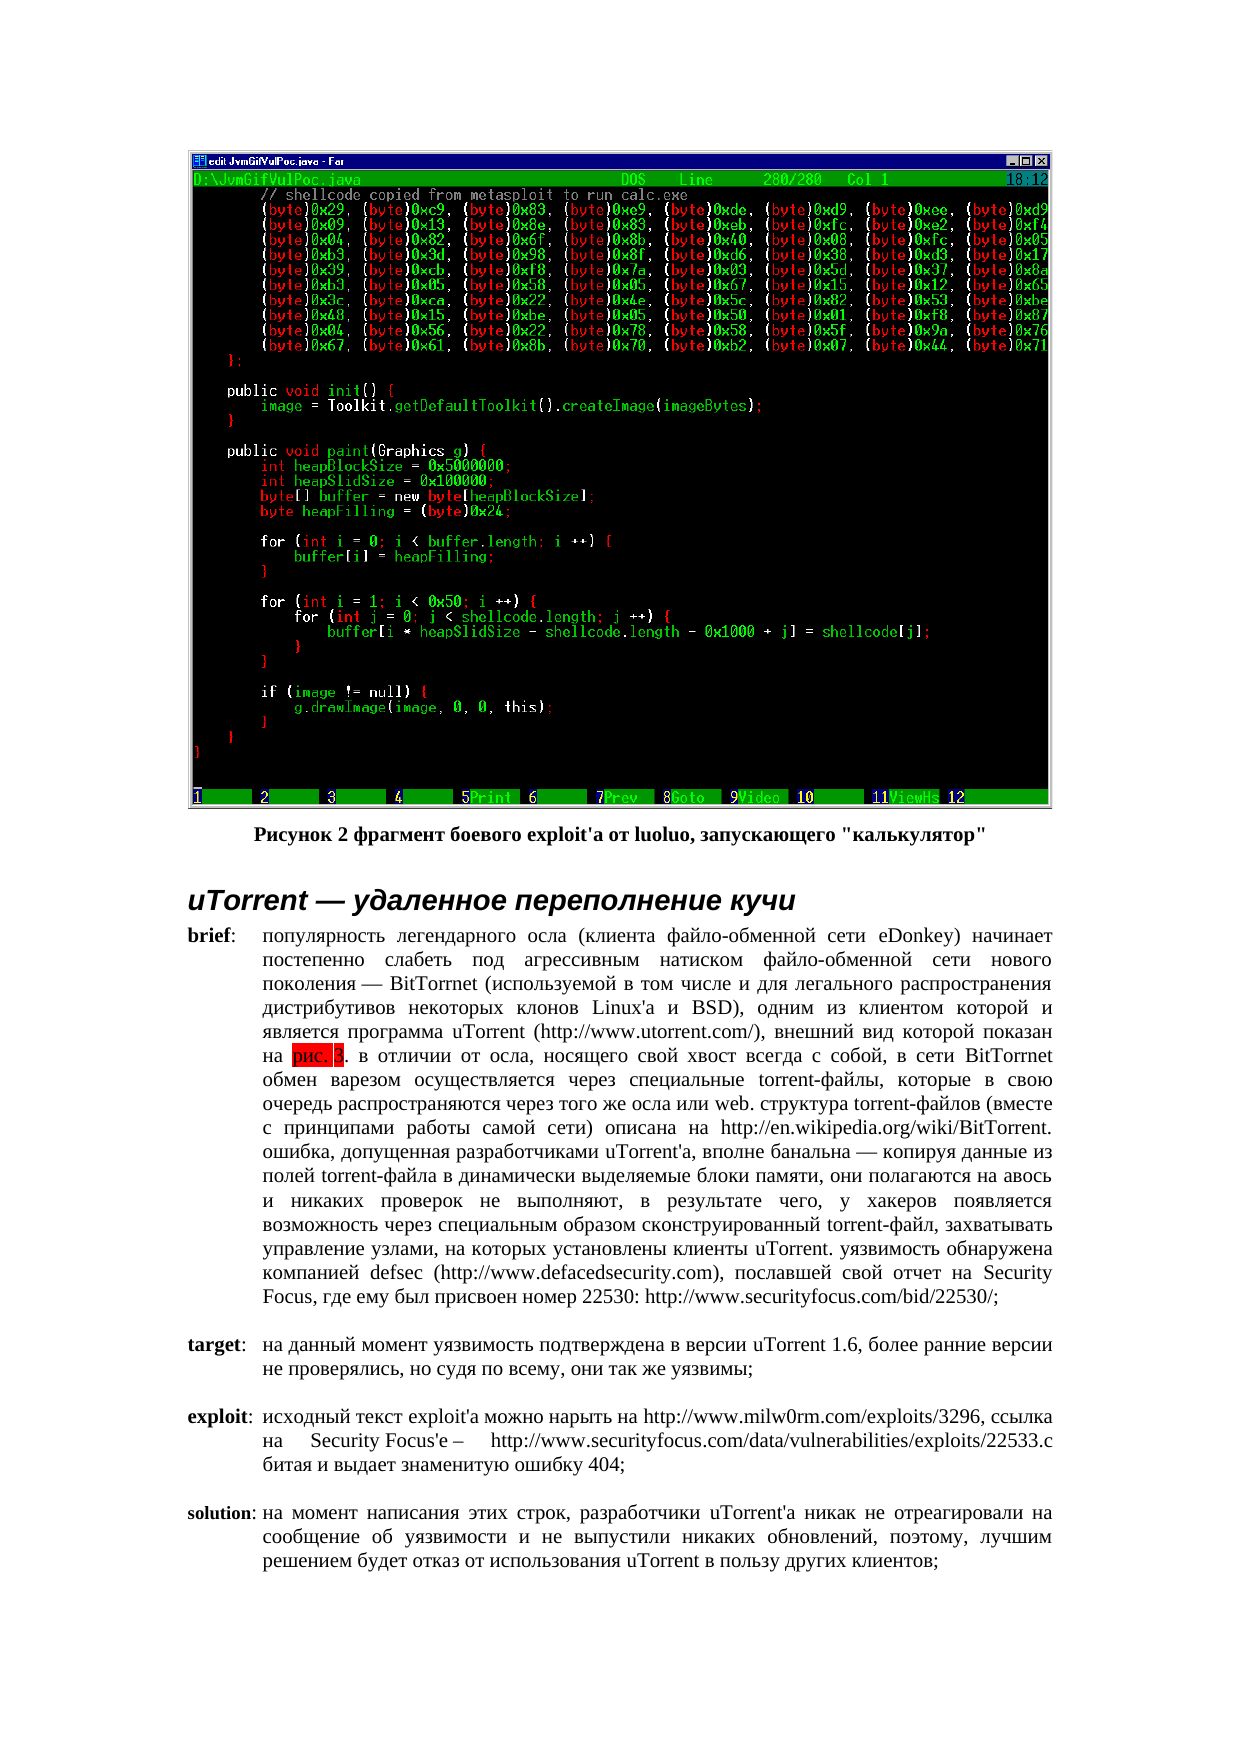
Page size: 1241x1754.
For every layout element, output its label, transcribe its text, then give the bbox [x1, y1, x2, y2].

text target: на данный момент уязвимость подтверждена в версии uTorrent 1.6, более ранние версии не проверялись, но судя по всему, они так же уязвимы; [187, 1332, 1053, 1380]
text Рисунок 2 фрагмент боевого exploit'а от luoluo, запускающего "калькулятор" [187, 821, 1053, 846]
text brief: популярность легендарного осла (клиента файло-обменной сети eDonkey) начинает постепенно слабеть под агрессивным натиском файло-обменной сети нового поколения — BitTorrnet (используемой в том числе и для легального распространения дистрибутивов некоторых клонов Linux'а и BSD), одним из клиентом которой и является программа uTorrent (http://www.utorrent.com/), внешний вид которой показан на рис. 3. в отличии от осла, носящего свой хвост всегда с собой, в сети BitTorrnet обмен варезом осуществляется через специальные torrent-файлы, которые в свою очередь распространяются через того же осла или web. структура torrent-файлов (вместе с принципами работы самой сети) описана на http://en.wikipedia.org/wiki/BitTorrent. ошибка, допущенная разработчиками uTorrent'а, вполне банальна — копируя данные из полей torrent-файла в динамически выделяемые блоки памяти, они полагаются на авось и никаких проверок не выполняют, в результате чего, у хакеров появляется возможность через специальным образом сконструированный torrent-файл, захватывать управление узлами, на которых установлены клиенты uTorrent. уязвимость обнаружена компанией defsec (http://www.defacedsecurity.com), пославшей свой отчет на Security Focus, где ему был присвоен номер 22530: http://www.securityfocus.com/bid/22530/; [187, 923, 1053, 1308]
picture [188, 150, 1053, 809]
text solution: на момент написания этих строк, разработчики uTorrent'а никак не отреагировали на сообщение об уязвимости и не выпустили никаких обновлений, поэтому, лучшим решением будет отказ от использования uTorrent в пользу других клиентов; [187, 1500, 1053, 1572]
subtitle uTorrent — удаленное переполнение кучи [187, 883, 1053, 917]
text exploit: исходный текст exploit'а можно нарыть на http://www.milw0rm.com/exploits/3296, ссылка на Security Focus'e – http://www.securityfocus.com/data/vulnerabilities/exploits/22533.c битая и выдает знаменитую ошибку 404; [187, 1404, 1053, 1476]
